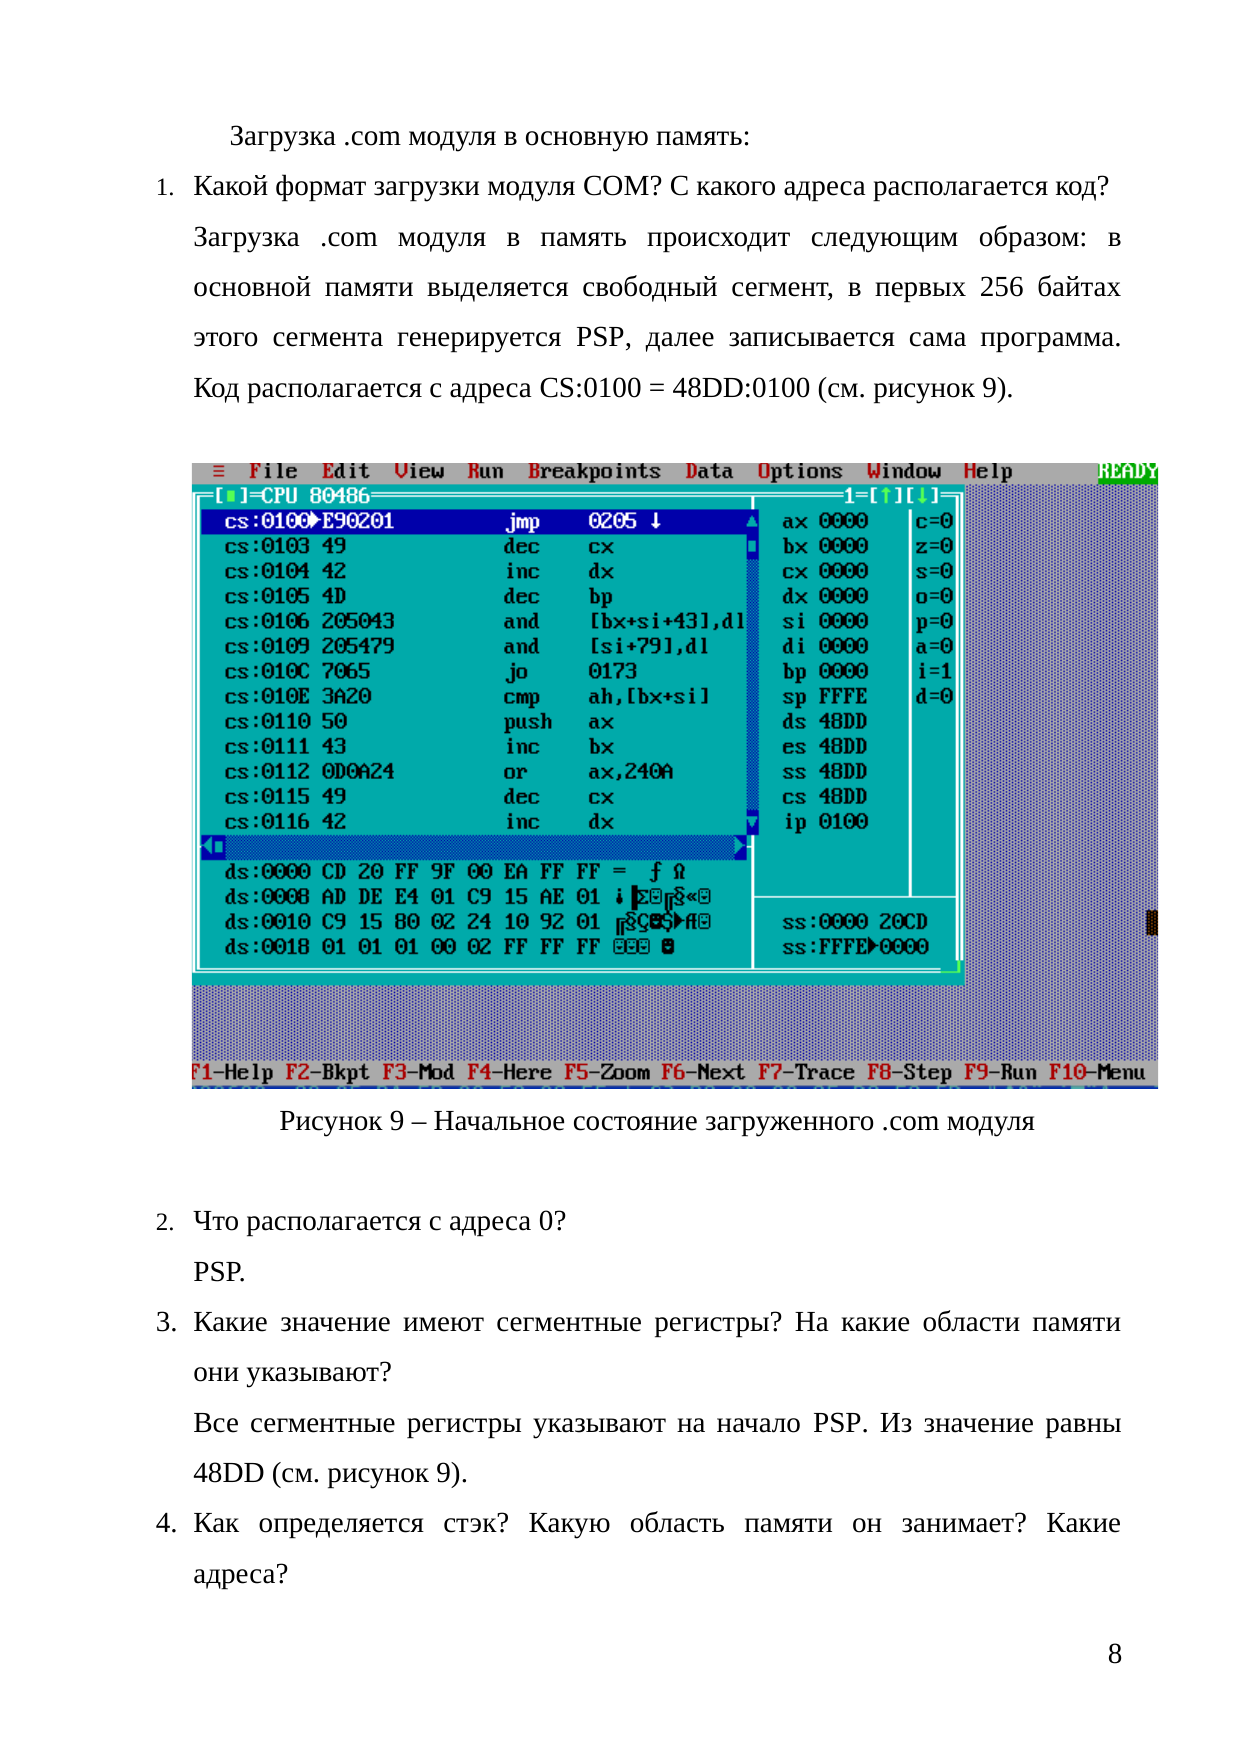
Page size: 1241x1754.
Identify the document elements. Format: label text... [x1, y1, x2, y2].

text PSP. [193, 1254, 1122, 1287]
text Загрузка .com модуля в основную память: [156, 118, 1122, 152]
picture [191, 463, 1159, 1089]
list Как определяется стэк? Какую область памяти он занимает? Какие адреса? [156, 1505, 1122, 1589]
text Загрузка .com модуля в память происходит следующим образом: в основной памяти выделяется свободный сегмент, в первых 256 байтах этого сегмента генерируется PSP, далее записывается сама программа. Код располагается с адреса CS:0100 = 48DD:0100 (см. рисунок 9). [193, 219, 1122, 403]
list Какой формат загрузки модуля COM? С какого адреса располагается код? [156, 168, 1122, 202]
text Рисунок 9 – Начальное состояние загруженного .com модуля [118, 1103, 1122, 1136]
list Какие значение имеют сегментные регистры? На какие области памяти они указывают? [156, 1304, 1122, 1388]
text Все сегментные регистры указывают на начало PSP. Из значение равны 48DD (см. рисунок 9). [193, 1405, 1122, 1489]
list Что располагается с адреса 0? [156, 1203, 1122, 1237]
